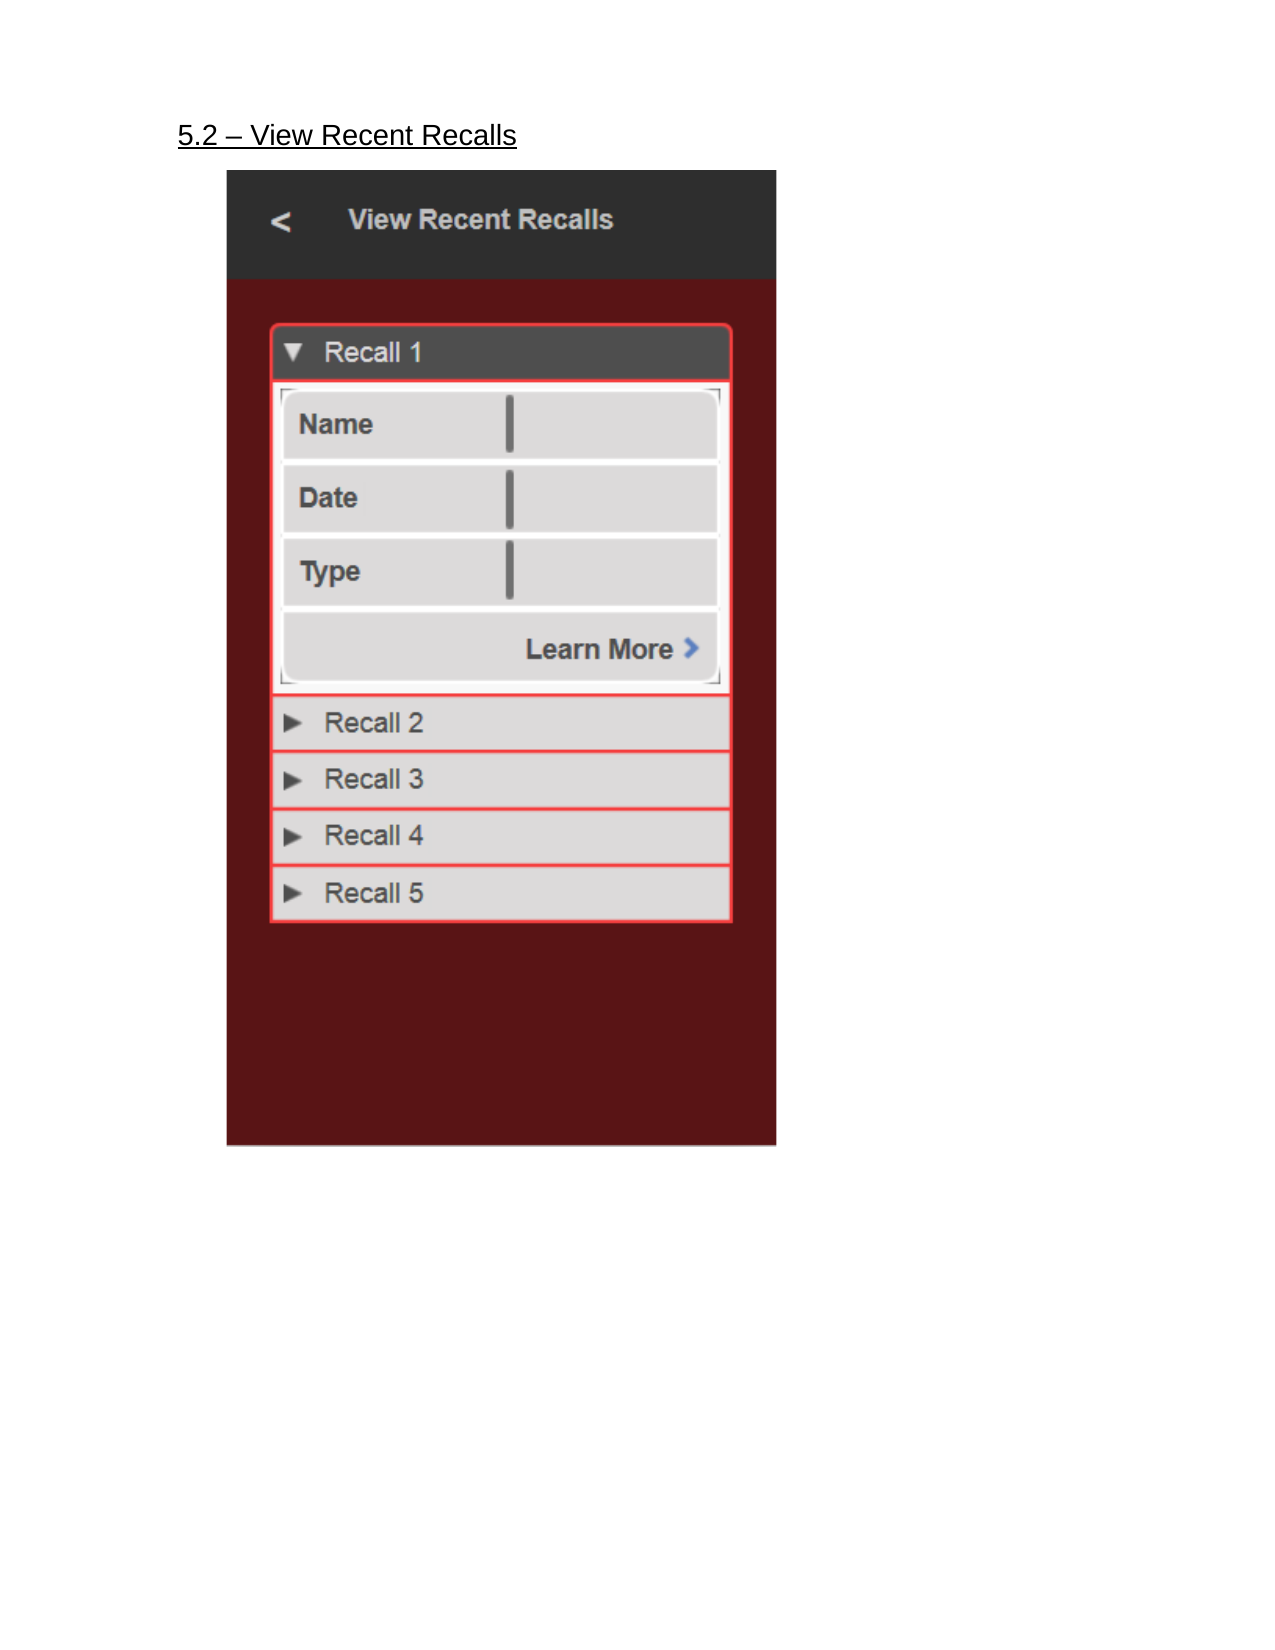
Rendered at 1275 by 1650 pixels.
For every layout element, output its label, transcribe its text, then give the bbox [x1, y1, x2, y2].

picture [226, 170, 777, 1147]
subtitle 5.2 – View Recent Recalls [177, 118, 1157, 152]
